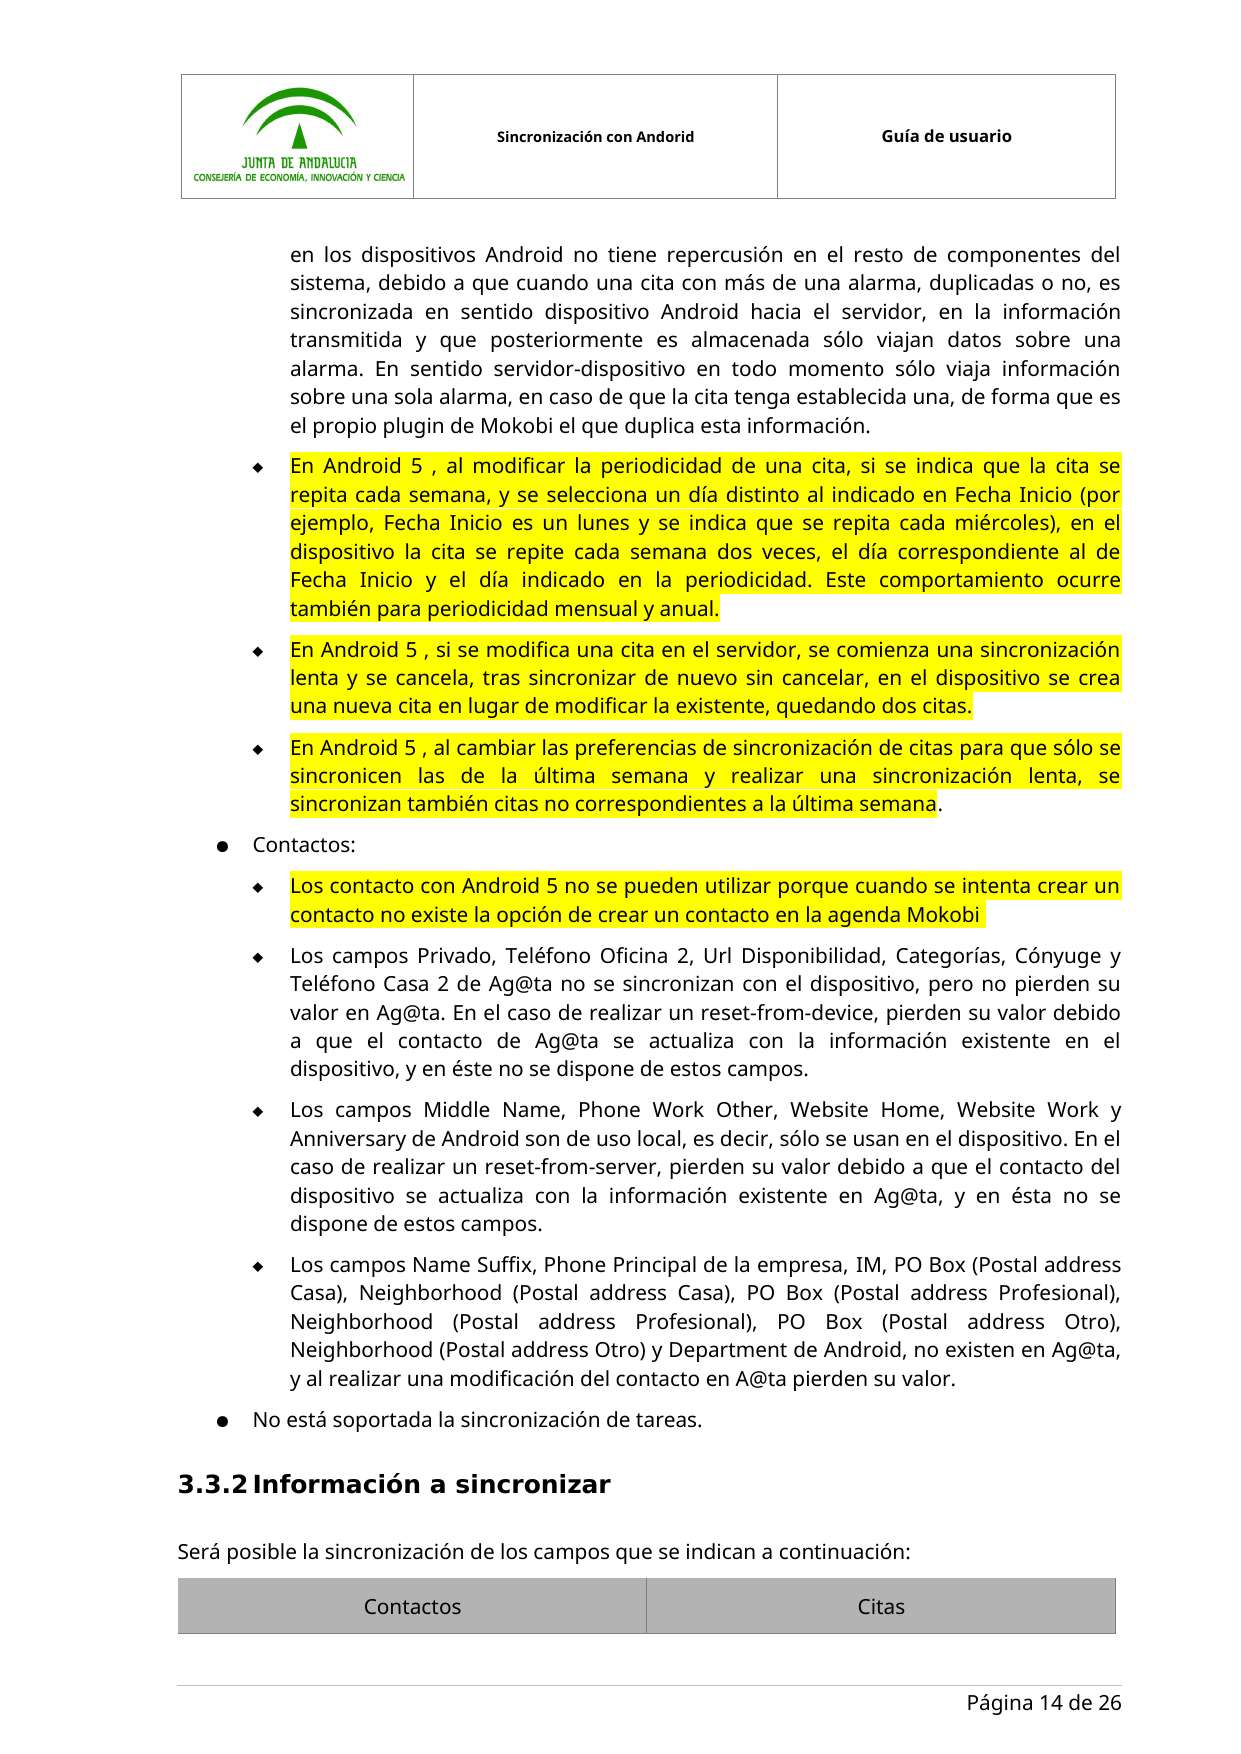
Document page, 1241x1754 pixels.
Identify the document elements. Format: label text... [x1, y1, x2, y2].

list Los campos Name Suffix, Phone Principal de la empresa, IM, PO Box (Postal address Casa), Neighborhood (Postal address Casa), PO Box (Postal address Profesional), Neighborhood (Postal address Profesional), PO Box (Postal address Otro), Neighborhood (Postal address Otro) y Department de Android, no existen en Ag@ta, y al realizar una modificación del contacto en A@ta pierden su valor. [252, 1250, 1122, 1392]
list En Android 5 , al modificar la periodicidad de una cita, si se indica que la cita se repita cada semana, y se selecciona un día distinto al indicado en Fecha Inicio (por ejemplo, Fecha Inicio es un lunes y se indica que se repita cada miércoles), en el dispositivo la cita se repite cada semana dos veces, el día correspondiente al de Fecha Inicio y el día indicado en la periodicidad. Este comportamiento ocurre también para periodicidad mensual y anual. [252, 452, 1122, 622]
picture [192, 87, 407, 186]
table_header Citas [647, 1578, 1115, 1633]
list Los campos Privado, Teléfono Oficina 2, Url Disponibilidad, Categorías, Cónyuge y Teléfono Casa 2 de Ag@ta no se sincronizan con el dispositivo, pero no pierden su valor en Ag@ta. En el caso de realizar un reset-from-device, pierden su valor debido a que el contacto de Ag@ta se actualiza con la información existente en el dispositivo, y en éste no se dispone de estos campos. [252, 941, 1122, 1083]
subtitle Información a sincronizar [177, 1471, 1122, 1500]
list Los campos Middle Name, Phone Work Other, Website Home, Website Work y Anniversary de Android son de uso local, es decir, sólo se usan en el dispositivo. En el caso de realizar un reset-from-server, pierden su valor debido a que el contacto del dispositivo se actualiza con la información existente en Ag@ta, y en ésta no se dispone de estos campos. [252, 1095, 1122, 1238]
table_header Contactos [178, 1578, 646, 1633]
list en los dispositivos Android no tiene repercusión en el resto de componentes del sistema, debido a que cuando una cita con más de una alarma, duplicadas o no, es sincronizada en sentido dispositivo Android hacia el servidor, en la información transmitida y que posteriormente es almacenada sólo viajan datos sobre una alarma. En sentido servidor-dispositivo en todo momento sólo viaja información sobre una sola alarma, en caso de que la cita tenga establecida una, de forma que es el propio plugin de Mokobi el que duplica esta información. [252, 240, 1122, 439]
list En Android 5 , si se modifica una cita en el servidor, se comienza una sincronización lenta y se cancela, tras sincronizar de nuevo sin cancelar, en el dispositivo se crea una nueva cita en lugar de modificar la existente, quedando dos citas. [252, 635, 1122, 720]
list Contactos: [215, 830, 1122, 859]
list En Android 5 , al cambiar las preferencias de sincronización de citas para que sólo se sincronicen las de la última semana y realizar una sincronización lenta, se sincronizan también citas no correspondientes a la última semana. [252, 733, 1122, 818]
text Será posible la sincronización de los campos que se indican a continuación: [177, 1537, 1122, 1566]
list Los contacto con Android 5 no se pueden utilizar porque cuando se intenta crear un contacto no existe la opción de crear un contacto en la agenda Mokobi [252, 871, 1122, 928]
list No está soportada la sincronización de tareas. [215, 1405, 1122, 1433]
